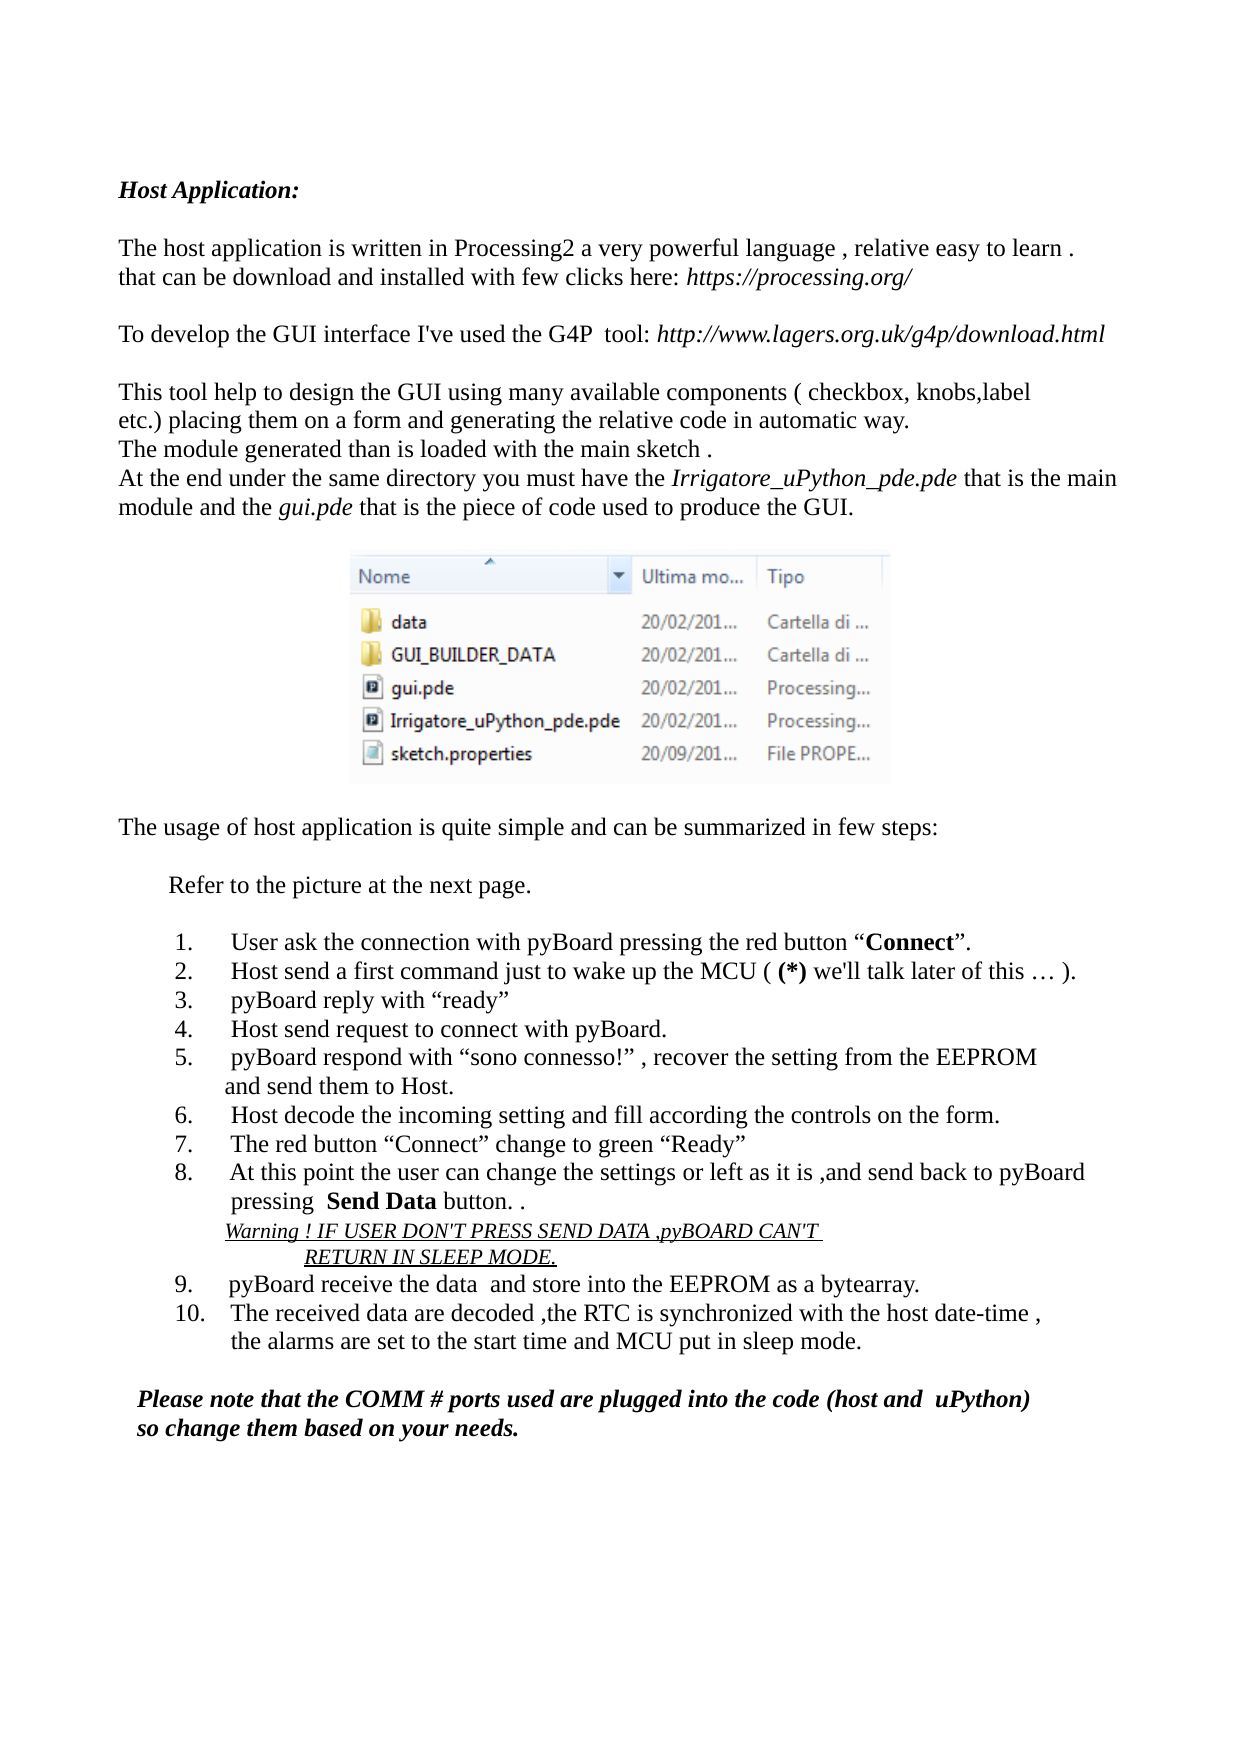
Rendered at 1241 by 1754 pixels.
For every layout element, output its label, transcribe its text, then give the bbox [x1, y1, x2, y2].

list At this point the user can change the settings or left as it is ,and send back to pyBoard [174, 1157, 1122, 1186]
list Host send a first command just to wake up the MCU ( (*) we'll talk later of this … ). [174, 956, 1122, 985]
text The usage of host application is quite simple and can be summarized in few steps: [118, 812, 1122, 841]
list Host decode the incoming setting and fill according the controls on the form. [174, 1100, 1122, 1129]
list The received data are decoded ,the RTC is synchronized with the host date-time , [174, 1298, 1122, 1326]
text Warning ! IF USER DON'T PRESS SEND DATA ,pyBOARD CAN'T [118, 1215, 1122, 1244]
text At the end under the same directory you must have the Irrigatore_uPython_pde.pde that is the main module and the gui.pde that is the piece of code used to produce the GUI. [118, 463, 1122, 521]
list Host send request to connect with pyBoard. [174, 1014, 1122, 1042]
text so change them based on your needs. [118, 1413, 1122, 1441]
text etc.) placing them on a form and generating the relative code in automatic way. [118, 406, 1122, 434]
text To develop the GUI interface I've used the G4P tool: http://www.lagers.org.uk/g4p/download.html [118, 319, 1122, 348]
picture [349, 549, 891, 784]
text The module generated than is loaded with the main sketch . [118, 434, 1122, 463]
list pyBoard receive the data and store into the EEPROM as a bytearray. [174, 1269, 1122, 1298]
list User ask the connection with pyBoard pressing the red button “Connect”. [174, 927, 1122, 956]
list pyBoard respond with “sono connesso!” , recover the setting from the EEPROM [174, 1042, 1122, 1071]
list pyBoard reply with “ready” [174, 985, 1122, 1014]
list The red button “Connect” change to green “Ready” [174, 1129, 1122, 1157]
text pressing Send Data button. . [118, 1186, 1122, 1215]
text The host application is written in Processing2 a very powerful language , relative easy to learn . [118, 233, 1122, 262]
text that can be download and installed with few clicks here: https://processing.org/ [118, 262, 1122, 291]
text and send them to Host. [118, 1071, 1122, 1100]
text Refer to the picture at the next page. [118, 870, 1122, 899]
text This tool help to design the GUI using many available components ( checkbox, knobs,label [118, 377, 1122, 406]
text RETURN IN SLEEP MODE. [118, 1244, 1122, 1269]
text the alarms are set to the start time and MCU put in sleep mode. [118, 1326, 1122, 1355]
text Please note that the COMM # ports used are plugged into the code (host and uPython) [118, 1384, 1122, 1413]
text Host Application: [118, 176, 1122, 204]
